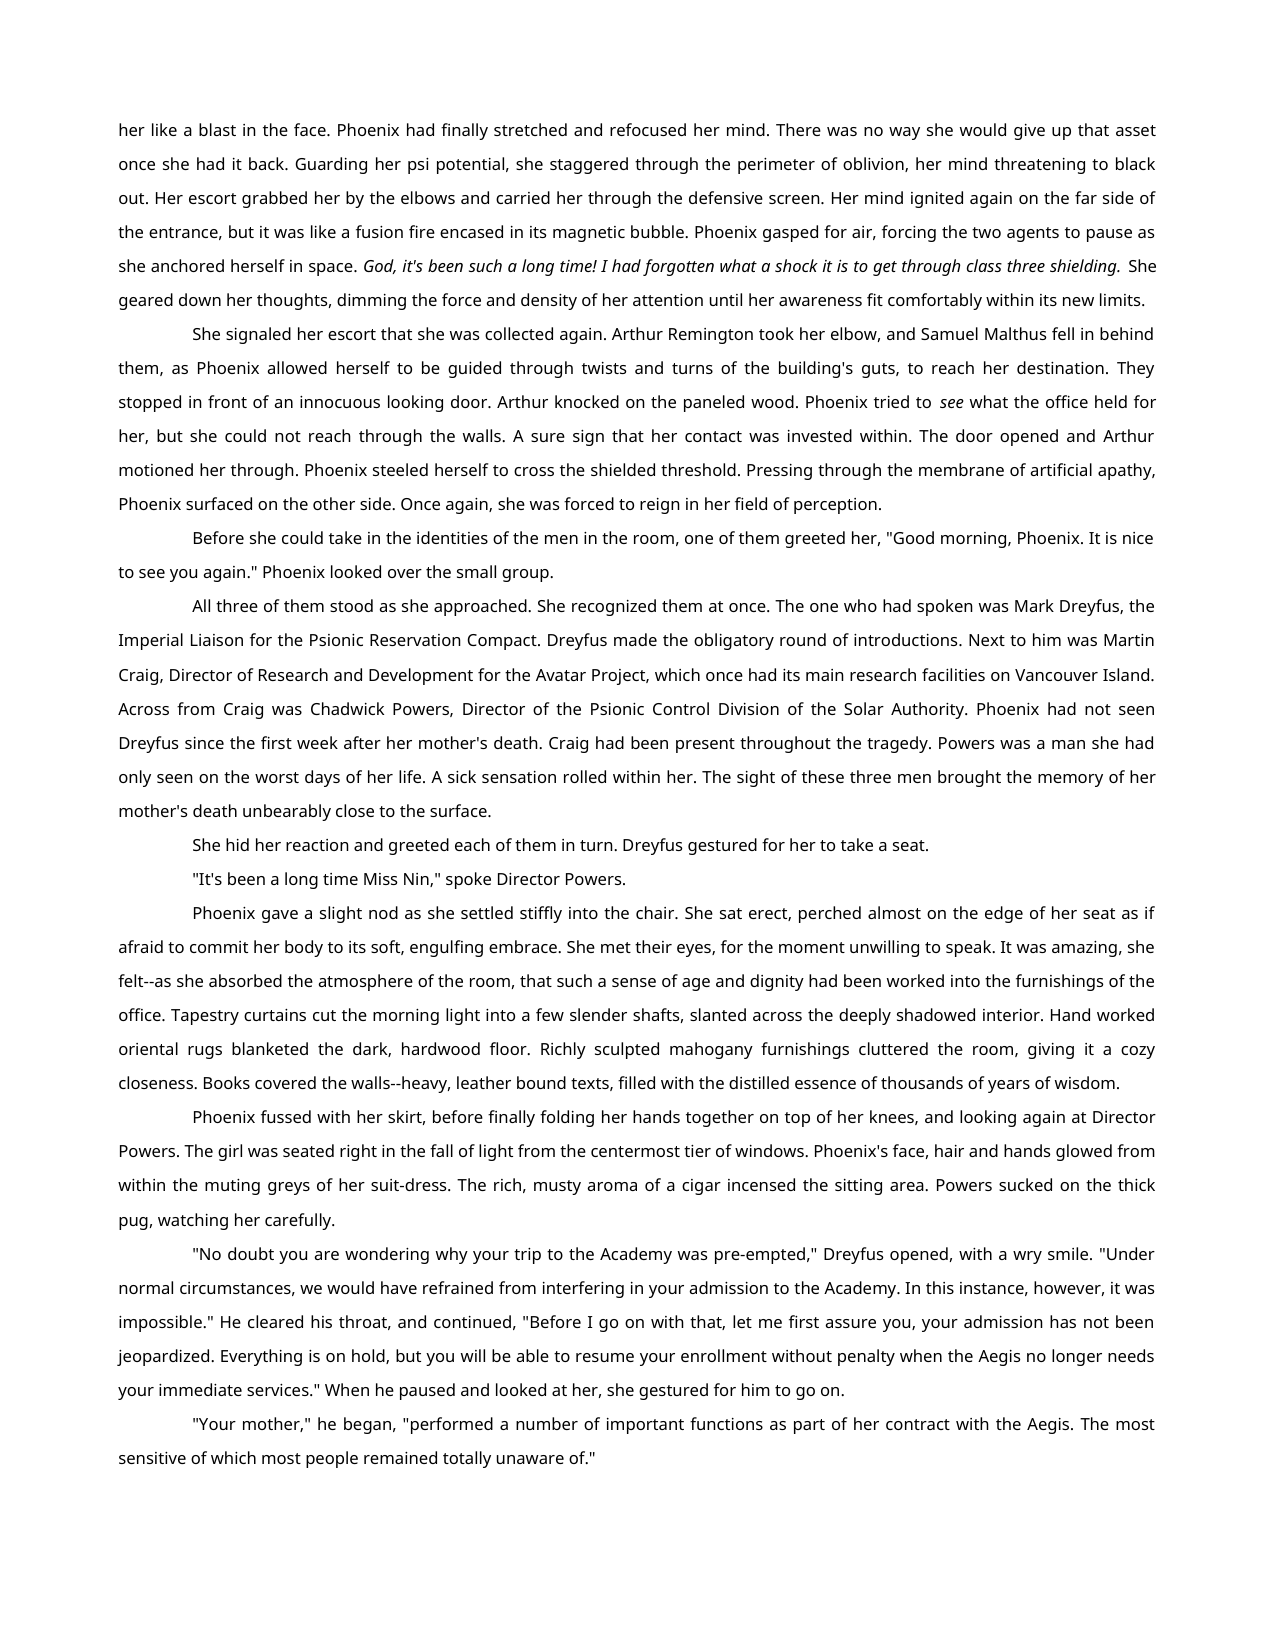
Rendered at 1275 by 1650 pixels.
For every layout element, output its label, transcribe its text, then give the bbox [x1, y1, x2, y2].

text "It's been a long time Miss Nin," spoke Director Powers. [118, 867, 1157, 890]
text "Your mother," he began, "performed a number of important functions as part of her contract with the Aegis. The most sensitive of which most people remained totally unaware of." [118, 1412, 1157, 1469]
text Phoenix fussed with her skirt, before finally folding her hands together on top of her knees, and looking again at Director Powers. The girl was seated right in the fall of light from the centermost tier of windows. Phoenix's face, hair and hands glowed from within the muting greys of her suit-dress. The rich, musty aroma of a cigar incensed the sitting area. Powers sucked on the thick pug, watching her carefully. [118, 1106, 1157, 1231]
text All three of them stood as she approached. She recognized them at once. The one who had spoken was Mark Dreyfus, the Imperial Liaison for the Psionic Reservation Compact. Dreyfus made the obligatory round of introductions. Next to him was Martin Craig, Director of Research and Development for the Avatar Project, which once had its main research facilities on Vancouver Island. Across from Craig was Chadwick Powers, Director of the Psionic Control Division of the Solar Authority. Phoenix had not seen Dreyfus since the first week after her mother's death. Craig had been present throughout the tragedy. Powers was a man she had only seen on the worst days of her life. A sick sensation rolled within her. The sight of these three men brought the memory of her mother's death unbearably close to the surface. [118, 595, 1157, 822]
text Before she could take in the identities of the men in the room, one of them greeted her, "Good morning, Phoenix. It is nice to see you again." Phoenix looked over the small group. [118, 527, 1157, 584]
text She hid her reaction and greeted each of them in turn. Dreyfus gestured for her to take a seat. [118, 833, 1157, 856]
text Phoenix gave a slight nod as she settled stiffly into the chair. She sat erect, perched almost on the edge of her seat as if afraid to commit her body to its soft, engulfing embrace. She met their eyes, for the moment unwilling to speak. It was amazing, she felt--as she absorbed the atmosphere of the room, that such a sense of age and dignity had been worked into the furnishings of the office. Tapestry curtains cut the morning light into a few slender shafts, slanted across the deeply shadowed interior. Hand worked oriental rugs blanketed the dark, hardwood floor. Richly sculpted mahogany furnishings cluttered the room, giving it a cozy closeness. Books covered the walls--heavy, leather bound texts, filled with the distilled essence of thousands of years of wisdom. [118, 902, 1157, 1094]
text "No doubt you are wondering why your trip to the Academy was pre-empted," Dreyfus opened, with a wry smile. "Under normal circumstances, we would have refrained from interfering in your admission to the Academy. In this instance, however, it was impossible." He cleared his throat, and continued, "Before I go on with that, let me first assure you, your admission has not been jeopardized. Everything is on hold, but you will be able to resume your enrollment without penalty when the Aegis no longer needs your immediate services." When he paused and looked at her, she gestured for him to go on. [118, 1242, 1157, 1401]
text She signaled her escort that she was collected again. Arthur Remington took her elbow, and Samuel Malthus fell in behind them, as Phoenix allowed herself to be guided through twists and turns of the building's guts, to reach her destination. They stopped in front of an innocuous looking door. Arthur knocked on the paneled wood. Phoenix tried to see what the office held for her, but she could not reach through the walls. A sure sign that her contact was invested within. The door opened and Arthur motioned her through. Phoenix steeled herself to cross the shielded threshold. Pressing through the membrane of artificial apathy, Phoenix surfaced on the other side. Once again, she was forced to reign in her field of perception. [118, 322, 1157, 516]
text her like a blast in the face. Phoenix had finally stretched and refocused her mind. There was no way she would give up that asset once she had it back. Guarding her psi potential, she staggered through the perimeter of oblivion, her mind threatening to black out. Her escort grabbed her by the elbows and carried her through the defensive screen. Her mind ignited again on the far side of the entrance, but it was like a fusion fire encased in its magnetic bubble. Phoenix gasped for air, forcing the two agents to pause as she anchored herself in space. God, it's been such a long time! I had forgotten what a shock it is to get through class three shielding. She geared down her thoughts, dimming the force and density of her attention until her awareness fit comfortably within its new limits. [118, 118, 1157, 311]
